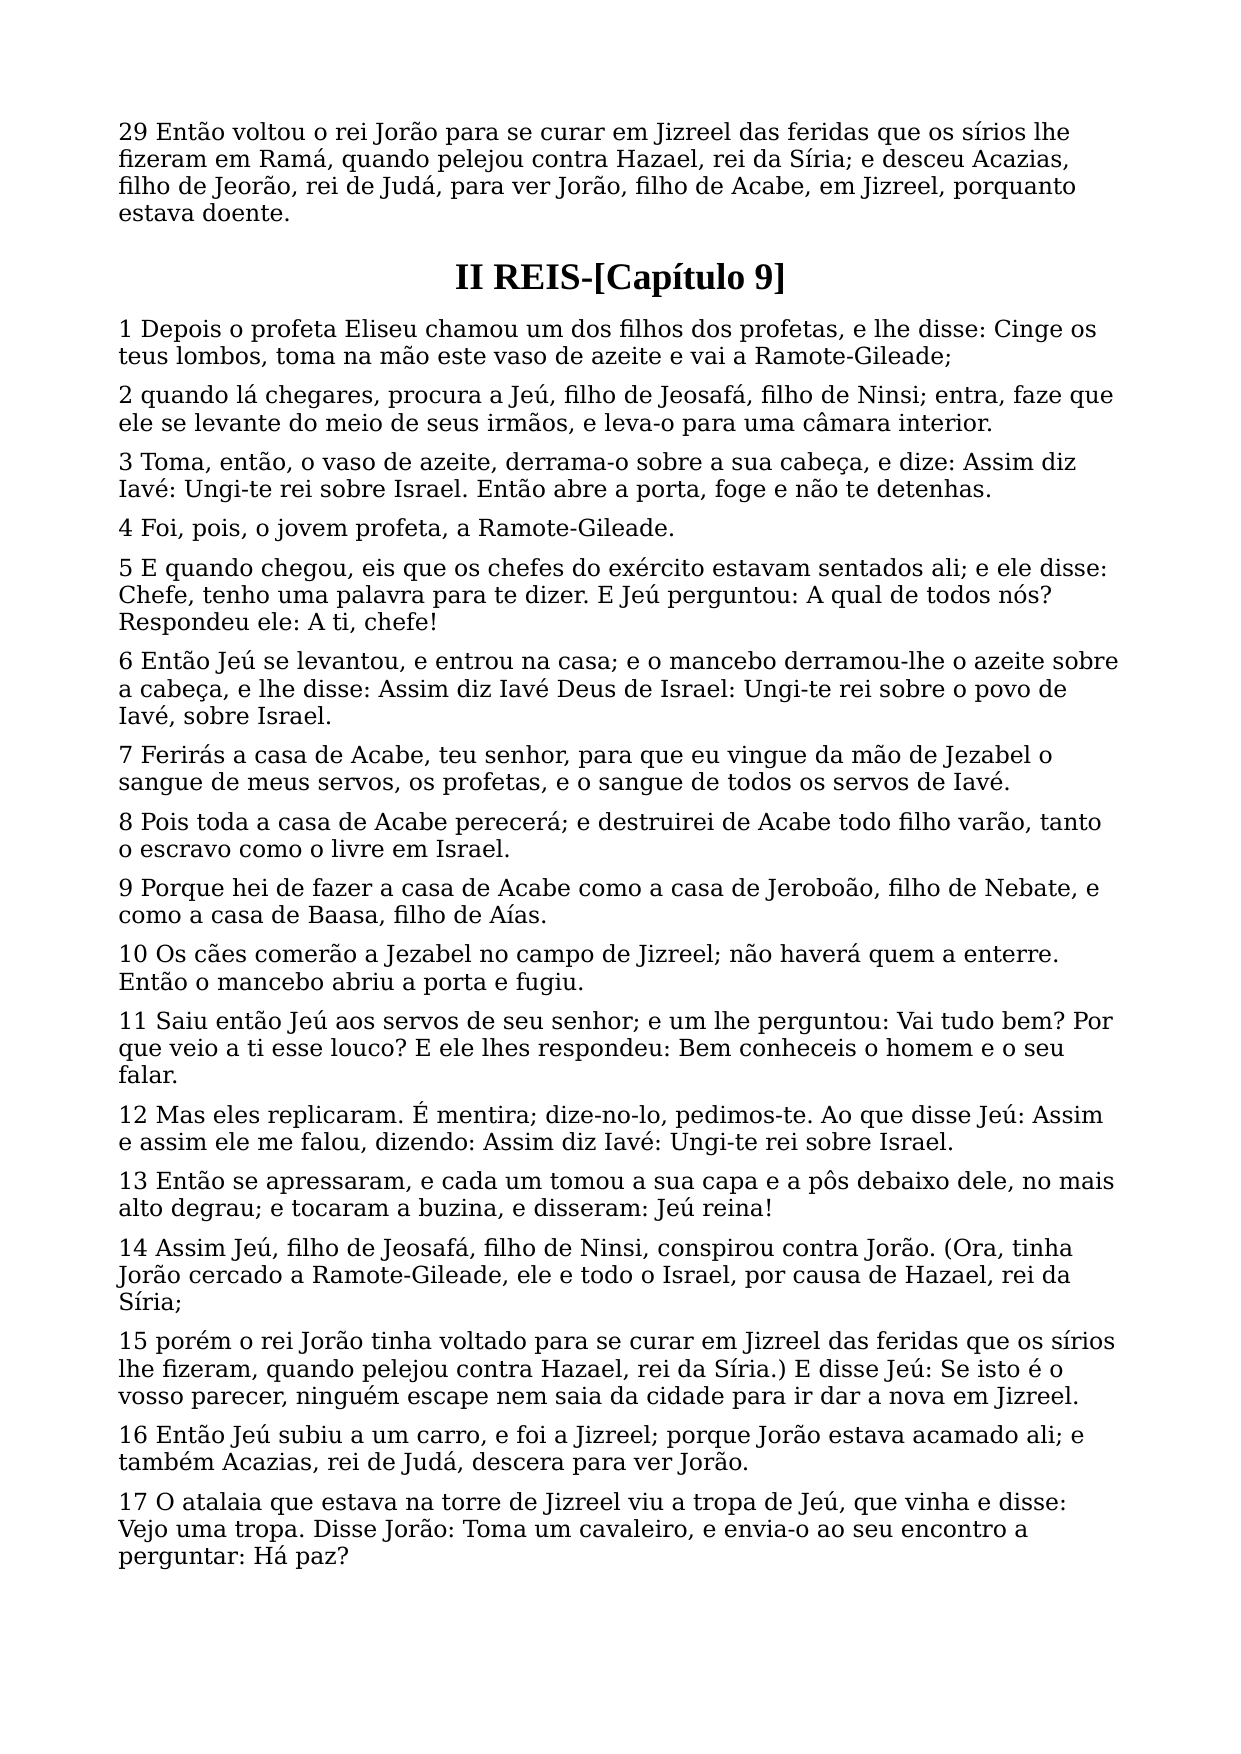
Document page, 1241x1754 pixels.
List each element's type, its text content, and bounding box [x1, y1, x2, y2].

text 8 Pois toda a casa de Acabe perecerá; e destruirei de Acabe todo filho varão, tanto o escravo como o livre em Israel. [118, 808, 1122, 863]
text 10 Os cães comerão a Jezabel no campo de Jizreel; não haverá quem a enterre. Então o mancebo abriu a porta e fugiu. [118, 941, 1122, 996]
text 12 Mas eles replicaram. É mentira; dize-no-lo, pedimos-te. Ao que disse Jeú: Assim e assim ele me falou, dizendo: Assim diz Iavé: Ungi-te rei sobre Israel. [118, 1101, 1122, 1156]
text 2 quando lá chegares, procura a Jeú, filho de Jeosafá, filho de Ninsi; entra, faze que ele se levante do meio de seus irmãos, e leva-o para uma câmara interior. [118, 382, 1122, 437]
text 15 porém o rei Jorão tinha voltado para se curar em Jizreel das feridas que os sírios lhe fizeram, quando pelejou contra Hazael, rei da Síria.) E disse Jeú: Se isto é o vosso parecer, ninguém escape nem saia da cidade para ir dar a nova em Jizreel. [118, 1328, 1122, 1410]
text 14 Assim Jeú, filho de Jeosafá, filho de Ninsi, conspirou contra Jorão. (Ora, tinha Jorão cercado a Ramote-Gileade, ele e todo o Israel, por causa de Hazael, rei da Síria; [118, 1234, 1122, 1316]
text 7 Ferirás a casa de Acabe, teu senhor, para que eu vingue da mão de Jezabel o sangue de meus servos, os profetas, e o sangue de todos os servos de Iavé. [118, 742, 1122, 796]
text 17 O atalaia que estava na torre de Jizreel viu a tropa de Jeú, que vinha e disse: Vejo uma tropa. Disse Jorão: Toma um cavaleiro, e envia-o ao seu encontro a perguntar: Há paz? [118, 1488, 1122, 1570]
text 3 Toma, então, o vaso de azeite, derrama-o sobre a sua cabeça, e dize: Assim diz Iavé: Ungi-te rei sobre Israel. Então abre a porta, foge e não te detenhas. [118, 448, 1122, 503]
text 29 Então voltou o rei Jorão para se curar em Jizreel das feridas que os sírios lhe fizeram em Ramá, quando pelejou contra Hazael, rei da Síria; e desceu Acazias, filho de Jeorão, rei de Judá, para ver Jorão, filho de Acabe, em Jizreel, porquanto estava doente. [118, 118, 1122, 227]
text 13 Então se apressaram, e cada um tomou a sua capa e a pôs debaixo dele, no mais alto degrau; e tocaram a buzina, e disseram: Jeú reina! [118, 1168, 1122, 1222]
text 6 Então Jeú se levantou, e entrou na casa; e o mancebo derramou-lhe o azeite sobre a cabeça, e lhe disse: Assim diz Iavé Deus de Israel: Ungi-te rei sobre o povo de Iavé, sobre Israel. [118, 648, 1122, 730]
text 16 Então Jeú subiu a um carro, e foi a Jizreel; porque Jorão estava acamado ali; e também Acazias, rei de Judá, descera para ver Jorão. [118, 1422, 1122, 1476]
text 11 Saiu então Jeú aos servos de seu senhor; e um lhe perguntou: Vai tudo bem? Por que veio a ti esse louco? E ele lhes respondeu: Bem conheceis o homem e o seu falar. [118, 1007, 1122, 1089]
text 9 Porque hei de fazer a casa de Acabe como a casa de Jeroboão, filho de Nebate, e como a casa de Baasa, filho de Aías. [118, 874, 1122, 929]
subtitle II REIS-[Capítulo 9] [118, 254, 1122, 297]
text 5 E quando chegou, eis que os chefes do exército estavam sentados ali; e ele disse: Chefe, tenho uma palavra para te dizer. E Jeú perguntou: A qual de todos nós? Respondeu ele: A ti, chefe! [118, 554, 1122, 636]
text 4 Foi, pois, o jovem profeta, a Ramote-Gileade. [118, 515, 1122, 542]
text 1 Depois o profeta Eliseu chamou um dos filhos dos profetas, e lhe disse: Cinge os teus lombos, toma na mão este vaso de azeite e vai a Ramote-Gileade; [118, 316, 1122, 370]
